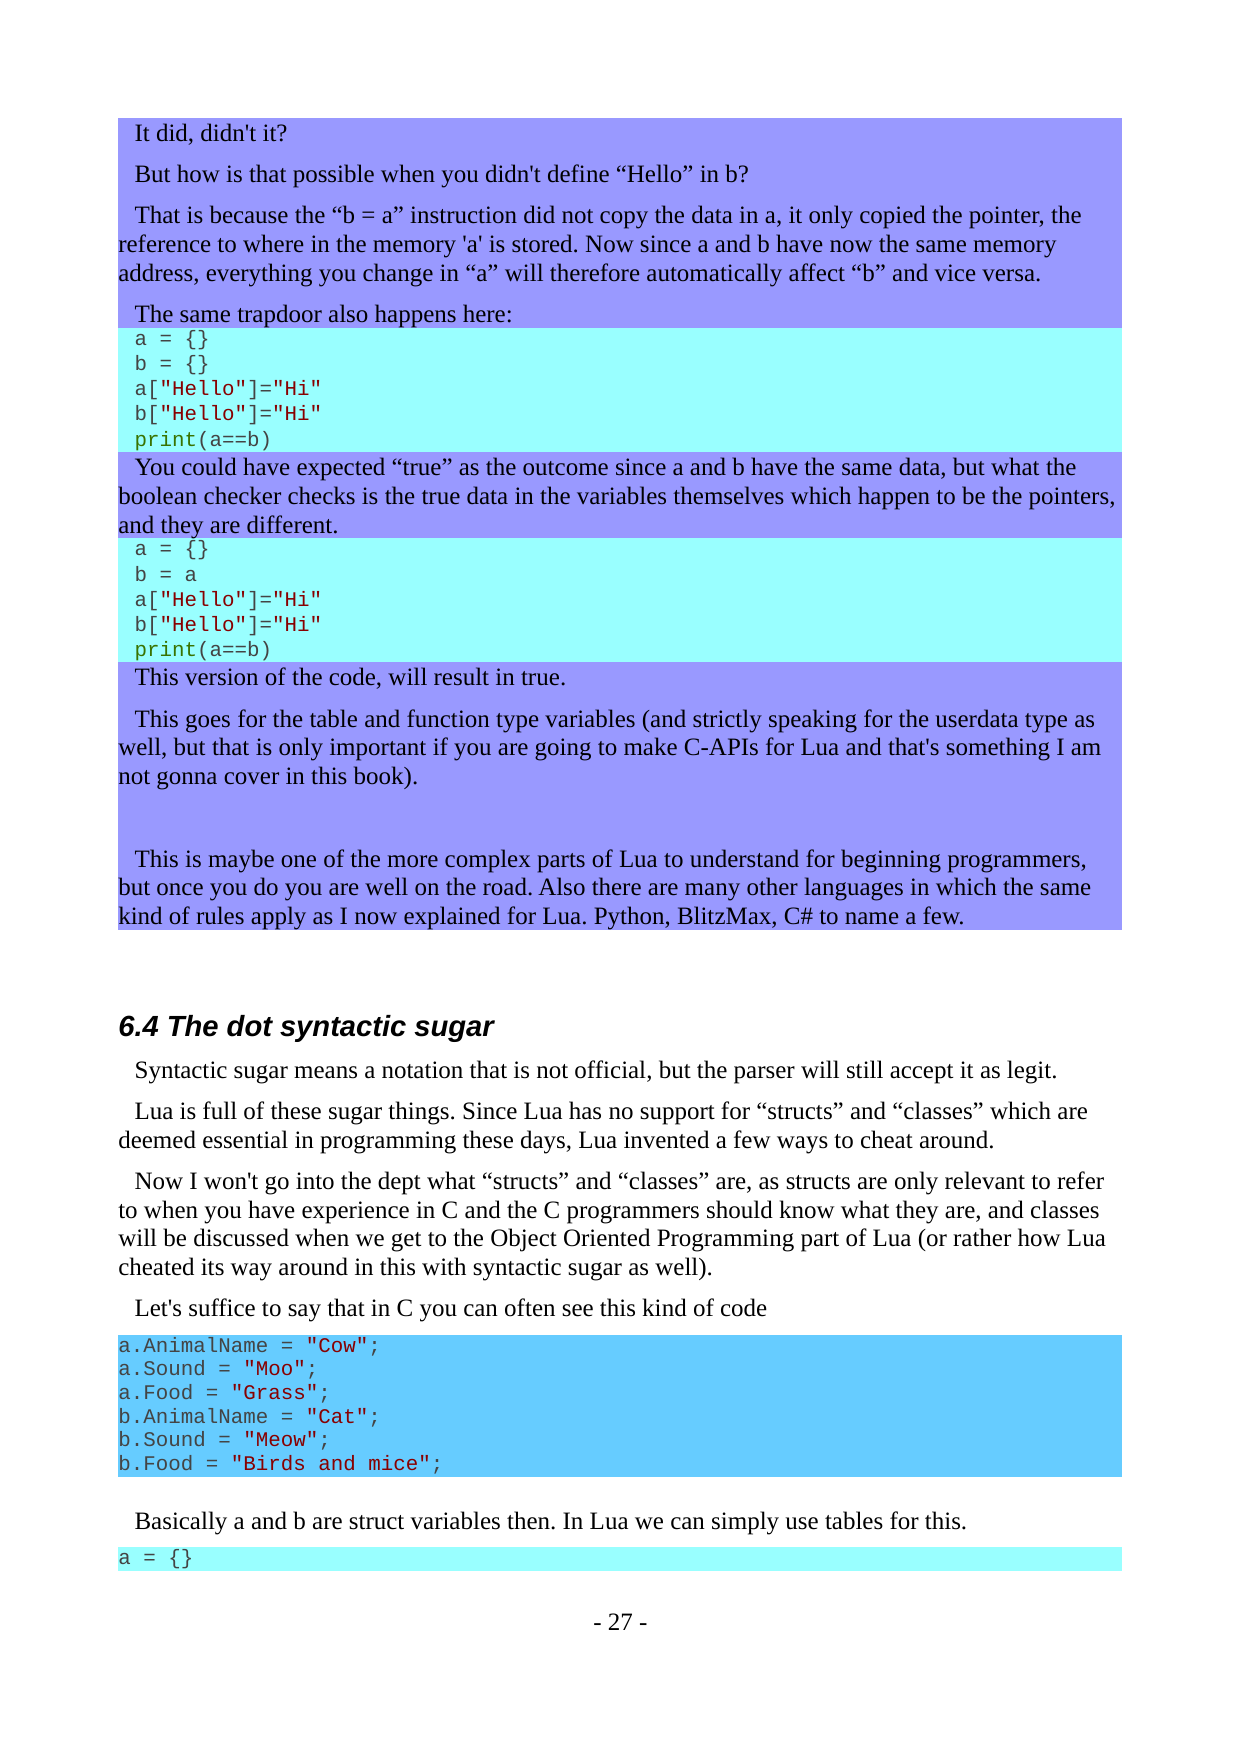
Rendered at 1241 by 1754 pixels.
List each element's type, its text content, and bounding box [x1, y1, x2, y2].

text b["Hello"]="Hi" [118, 614, 1122, 637]
text b.AnimalName = "Cat"; [118, 1406, 1122, 1429]
text Now I won't go into the dept what “structs” and “classes” are, as structs are only relevant to refer to when you have experience in C and the C programmers should know what they are, and classes will be discussed when we get to the Object Oriented Programming part of Lua (or rather how Lua cheated its way around in this with syntactic sugar as well). [118, 1166, 1122, 1281]
text b = {} [118, 353, 1122, 377]
text Basically a and b are struct variables then. In Lua we can simply use tables for this. [118, 1506, 1122, 1535]
text print(a==b) [118, 639, 1122, 662]
text a.AnimalName = "Cow"; [118, 1335, 1122, 1358]
text It did, didn't it? [118, 118, 1122, 147]
text a["Hello"]="Hi" [118, 589, 1122, 612]
text This goes for the table and function type variables (and strictly speaking for the userdata type as well, but that is only important if you are going to make C-APIs for Lua and that's something I am not gonna cover in this book). [118, 704, 1122, 790]
text b = a [118, 563, 1122, 587]
text a = {} [118, 328, 1122, 352]
text This version of the code, will result in true. [118, 662, 1122, 691]
text print(a==b) [118, 428, 1122, 452]
text a.Food = "Grass"; [118, 1382, 1122, 1406]
text You could have expected “true” as the outcome since a and b have the same data, but what the boolean checker checks is the true data in the variables themselves which happen to be the pointers, and they are different. [118, 452, 1122, 538]
text This is maybe one of the more complex parts of Lua to understand for beginning programmers, but once you do you are well on the road. Also there are many other languages in which the same kind of rules apply as I now explained for Lua. Python, BlitzMax, C# to name a few. [118, 844, 1122, 930]
text a = {} [118, 1547, 1122, 1571]
text a.Sound = "Moo"; [118, 1358, 1122, 1382]
text a = {} [118, 538, 1122, 562]
text The same trapdoor also happens here: [118, 299, 1122, 328]
text a["Hello"]="Hi" [118, 378, 1122, 402]
subtitle 6.4 The dot syntactic sugar [118, 1009, 1122, 1042]
text Lua is full of these sugar things. Since Lua has no support for “structs” and “classes” which are deemed essential in programming these days, Lua invented a few ways to cheat around. [118, 1096, 1122, 1153]
text Let's suffice to say that in C you can often see this kind of code [118, 1293, 1122, 1322]
text But how is that possible when you didn't define “Hello” in b? [118, 159, 1122, 188]
text b.Sound = "Meow"; [118, 1429, 1122, 1453]
text Syntactic sugar means a notation that is not official, but the parser will still accept it as legit. [118, 1055, 1122, 1083]
text b["Hello"]="Hi" [118, 403, 1122, 427]
text That is because the “b = a” instruction did not copy the data in a, it only copied the pointer, the reference to where in the memory 'a' is stored. Now since a and b have now the same memory address, everything you change in “a” will therefore automatically affect “b” and vice versa. [118, 201, 1122, 287]
text b.Food = "Birds and mice"; [118, 1453, 1122, 1477]
